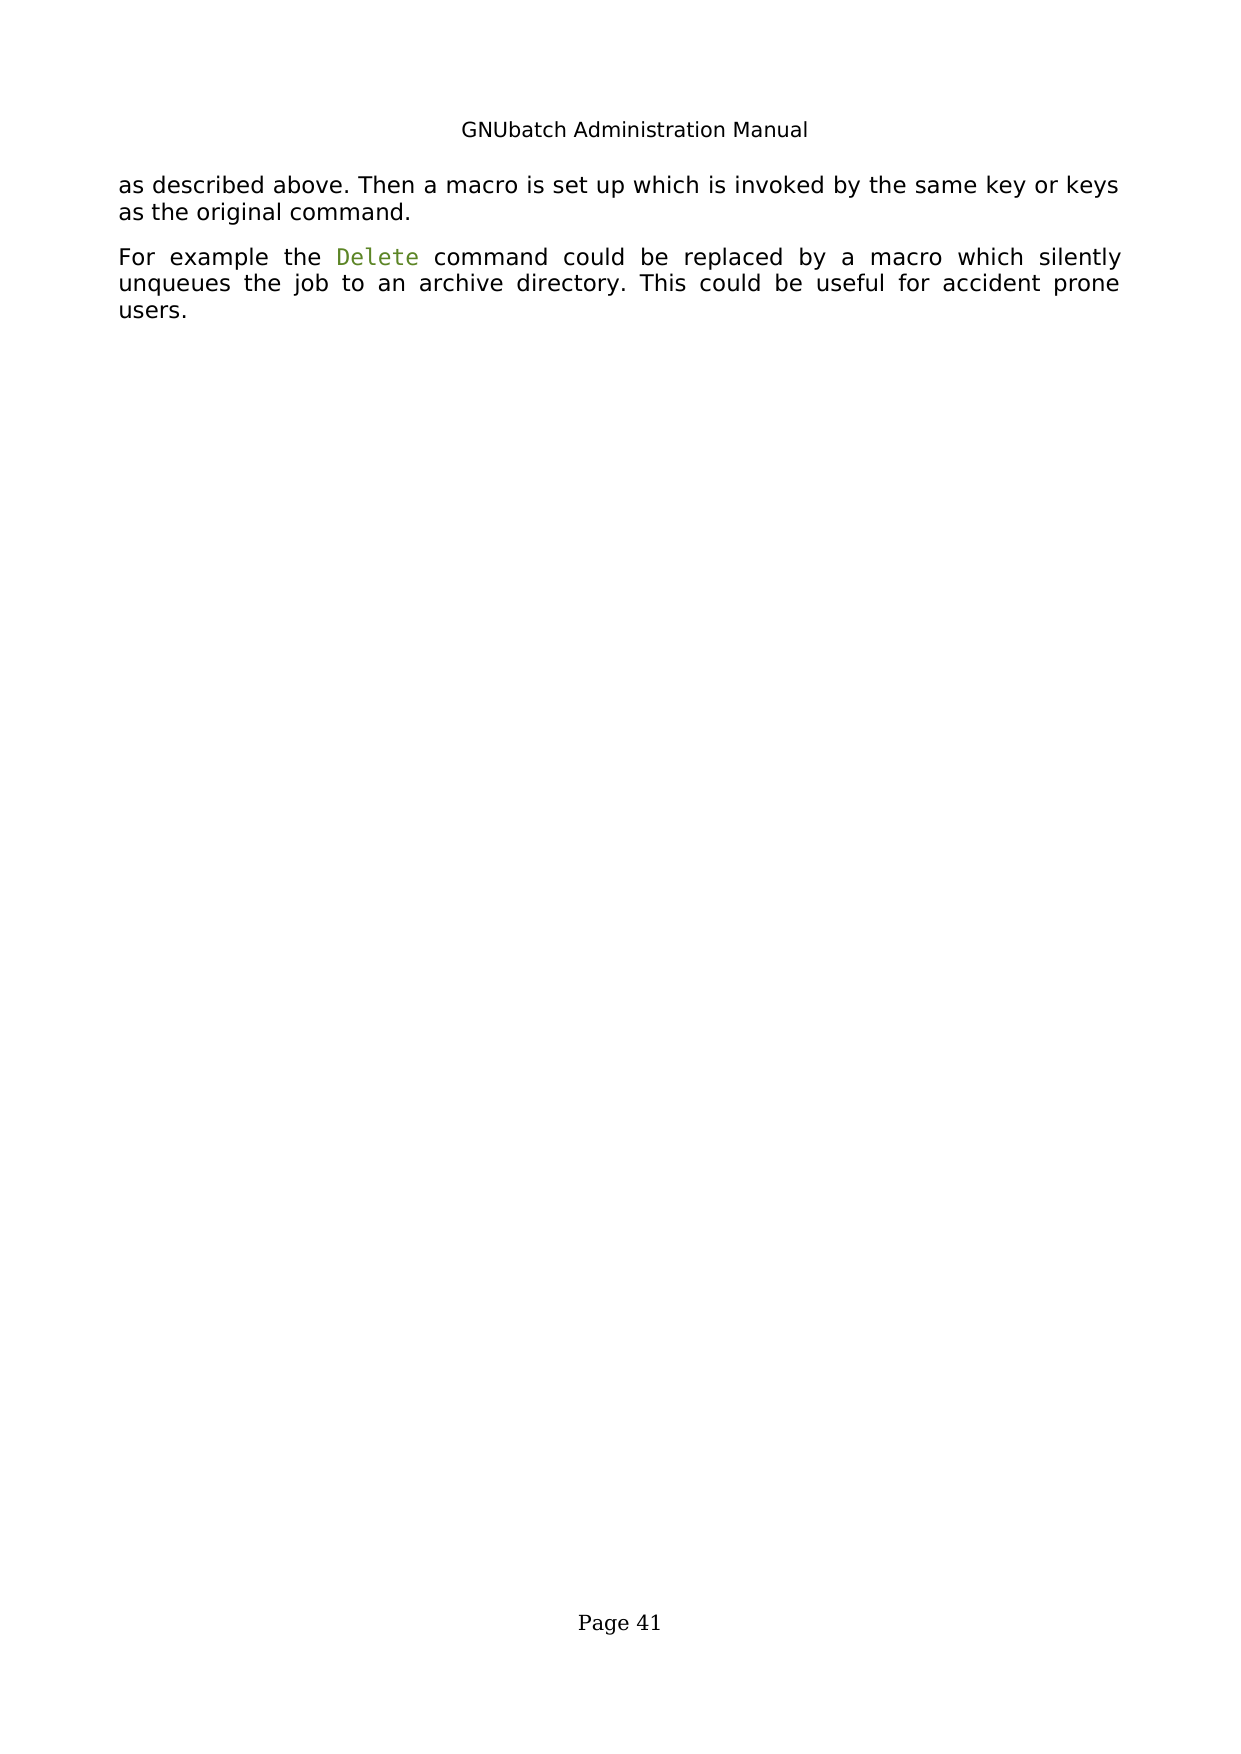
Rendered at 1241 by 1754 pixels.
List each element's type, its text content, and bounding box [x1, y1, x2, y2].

text For example the Delete command could be replaced by a macro which silently unqueues the job to an archive directory. This could be useful for accident prone users. [118, 244, 1122, 324]
text as described above. Then a macro is set up which is invoked by the same key or keys as the original command. [118, 172, 1122, 225]
